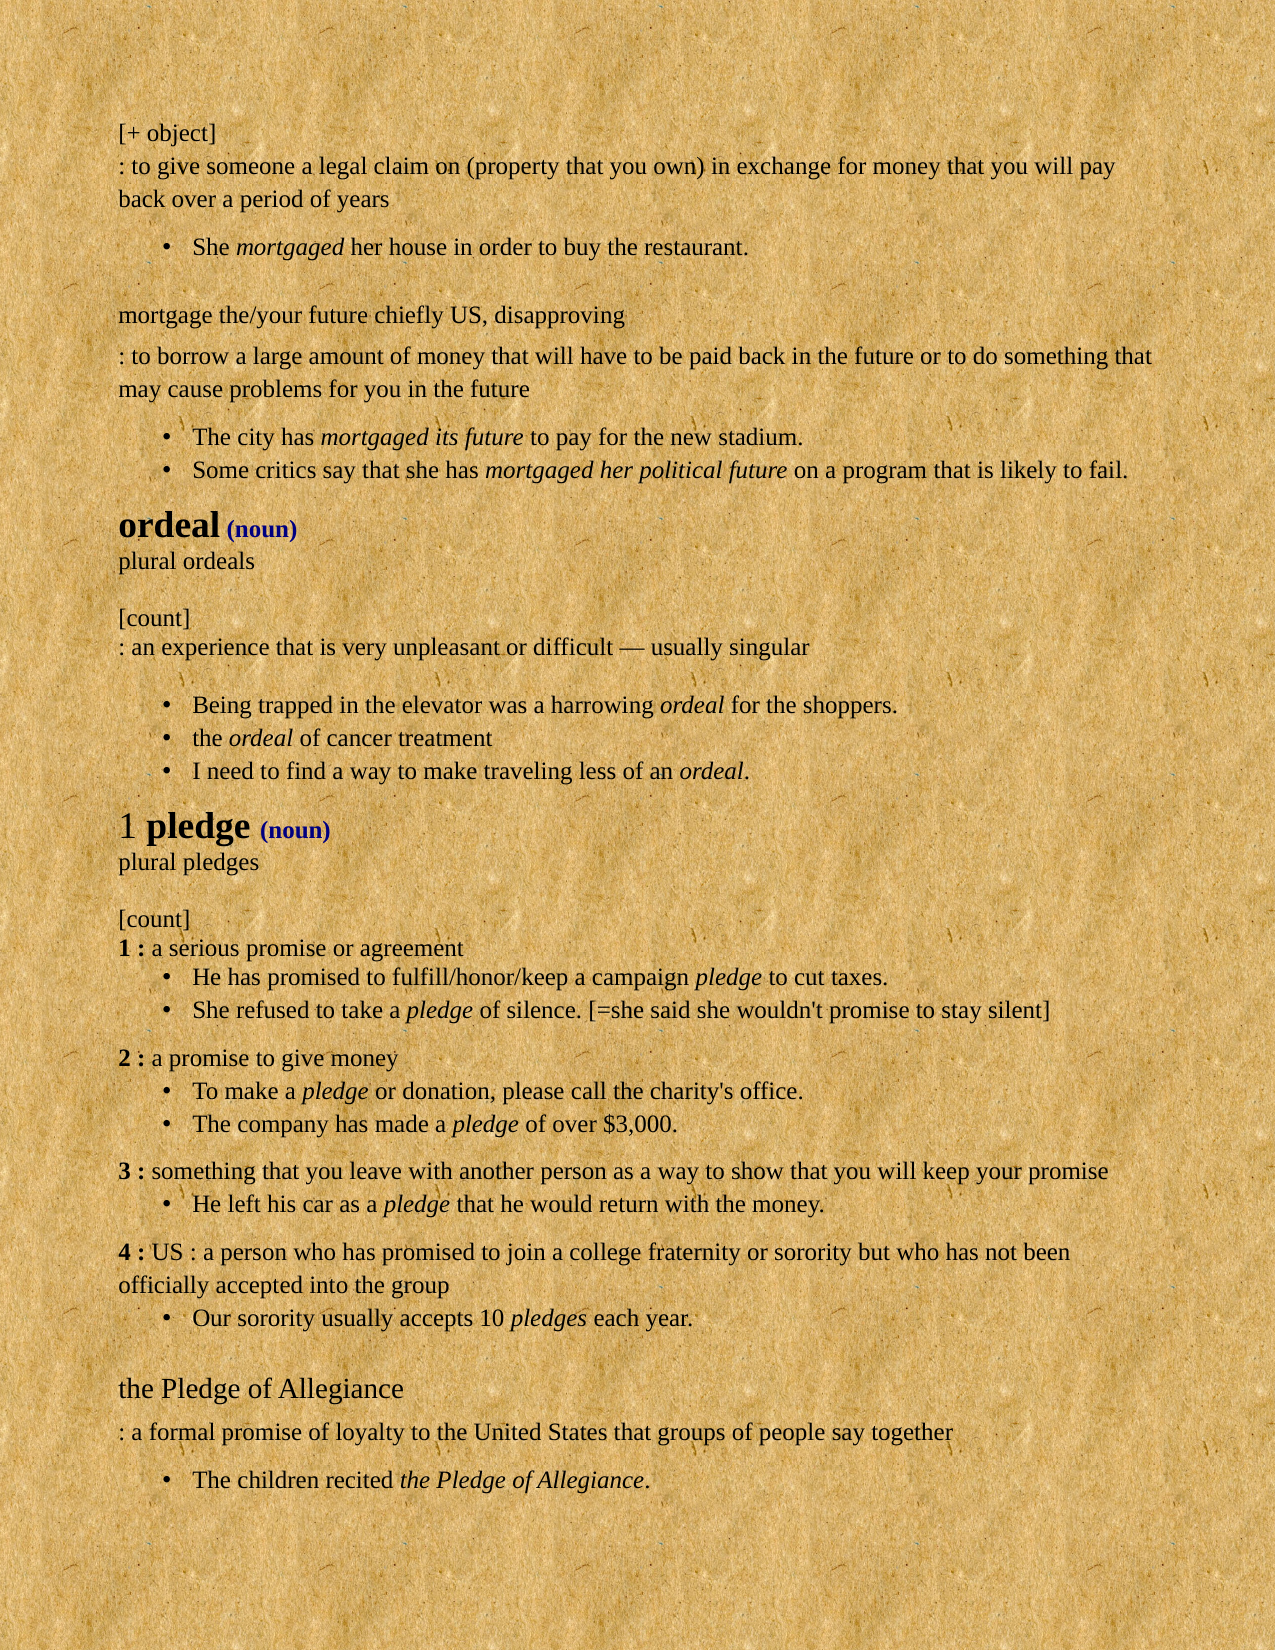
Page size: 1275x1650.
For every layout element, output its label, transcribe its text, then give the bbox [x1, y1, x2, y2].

list The children recited the Pledge of Allegiance. [162, 1465, 1157, 1494]
list the ordeal of cancer treatment [162, 723, 1157, 752]
text 2 : a promise to give money [118, 1043, 1157, 1071]
text plural ordeals [118, 546, 1157, 574]
text 4 : US : a person who has promised to join a college fraternity or sorority but who has not been officially accepted into the group [118, 1237, 1157, 1299]
text ordeal (noun) [118, 503, 1157, 546]
list Being trapped in the elevator was a harrowing ordeal for the shoppers. [162, 690, 1157, 719]
text : to give someone a legal claim on (property that you own) in exchange for money that you will pay back over a period of years [118, 151, 1157, 213]
list I need to find a way to make traveling less of an ordeal. [162, 756, 1157, 785]
picture [0, 0, 1275, 1650]
subtitle the Pledge of Allegiance [118, 1371, 1157, 1405]
list The company has made a pledge of over $3,000. [162, 1109, 1157, 1137]
list Our sorority usually accepts 10 pledges each year. [162, 1303, 1157, 1332]
text 1 pledge (noun) [118, 804, 1157, 847]
text [count] [118, 603, 1157, 632]
list The city has mortgaged its future to pay for the new stadium. [162, 422, 1157, 451]
text 1 : a serious promise or agreement [118, 933, 1157, 962]
text 3 : something that you leave with another person as a way to show that you will keep your promise [118, 1156, 1157, 1185]
text [+ object] [118, 118, 1157, 147]
list He has promised to fulfill/honor/keep a campaign pledge to cut taxes. [162, 962, 1157, 991]
text : an experience that is very unpleasant or difficult — usually singular [118, 632, 1157, 661]
text : to borrow a large amount of money that will have to be paid back in the future or to do something that may cause problems for you in the future [118, 341, 1157, 403]
text [count] [118, 904, 1157, 933]
subtitle mortgage the/your future chiefly US, disapproving [118, 300, 1157, 329]
list She refused to take a pledge of silence. [=she said she wouldn't promise to stay silent] [162, 995, 1157, 1024]
list To make a pledge or donation, please call the charity's office. [162, 1076, 1157, 1104]
list He left his car as a pledge that he would return with the money. [162, 1189, 1157, 1218]
text : a formal promise of loyalty to the United States that groups of people say together [118, 1417, 1157, 1446]
list Some critics say that she has mortgaged her political future on a program that is likely to fail. [162, 455, 1157, 484]
text plural pledges [118, 847, 1157, 876]
list She mortgaged her house in order to buy the restaurant. [162, 232, 1157, 261]
